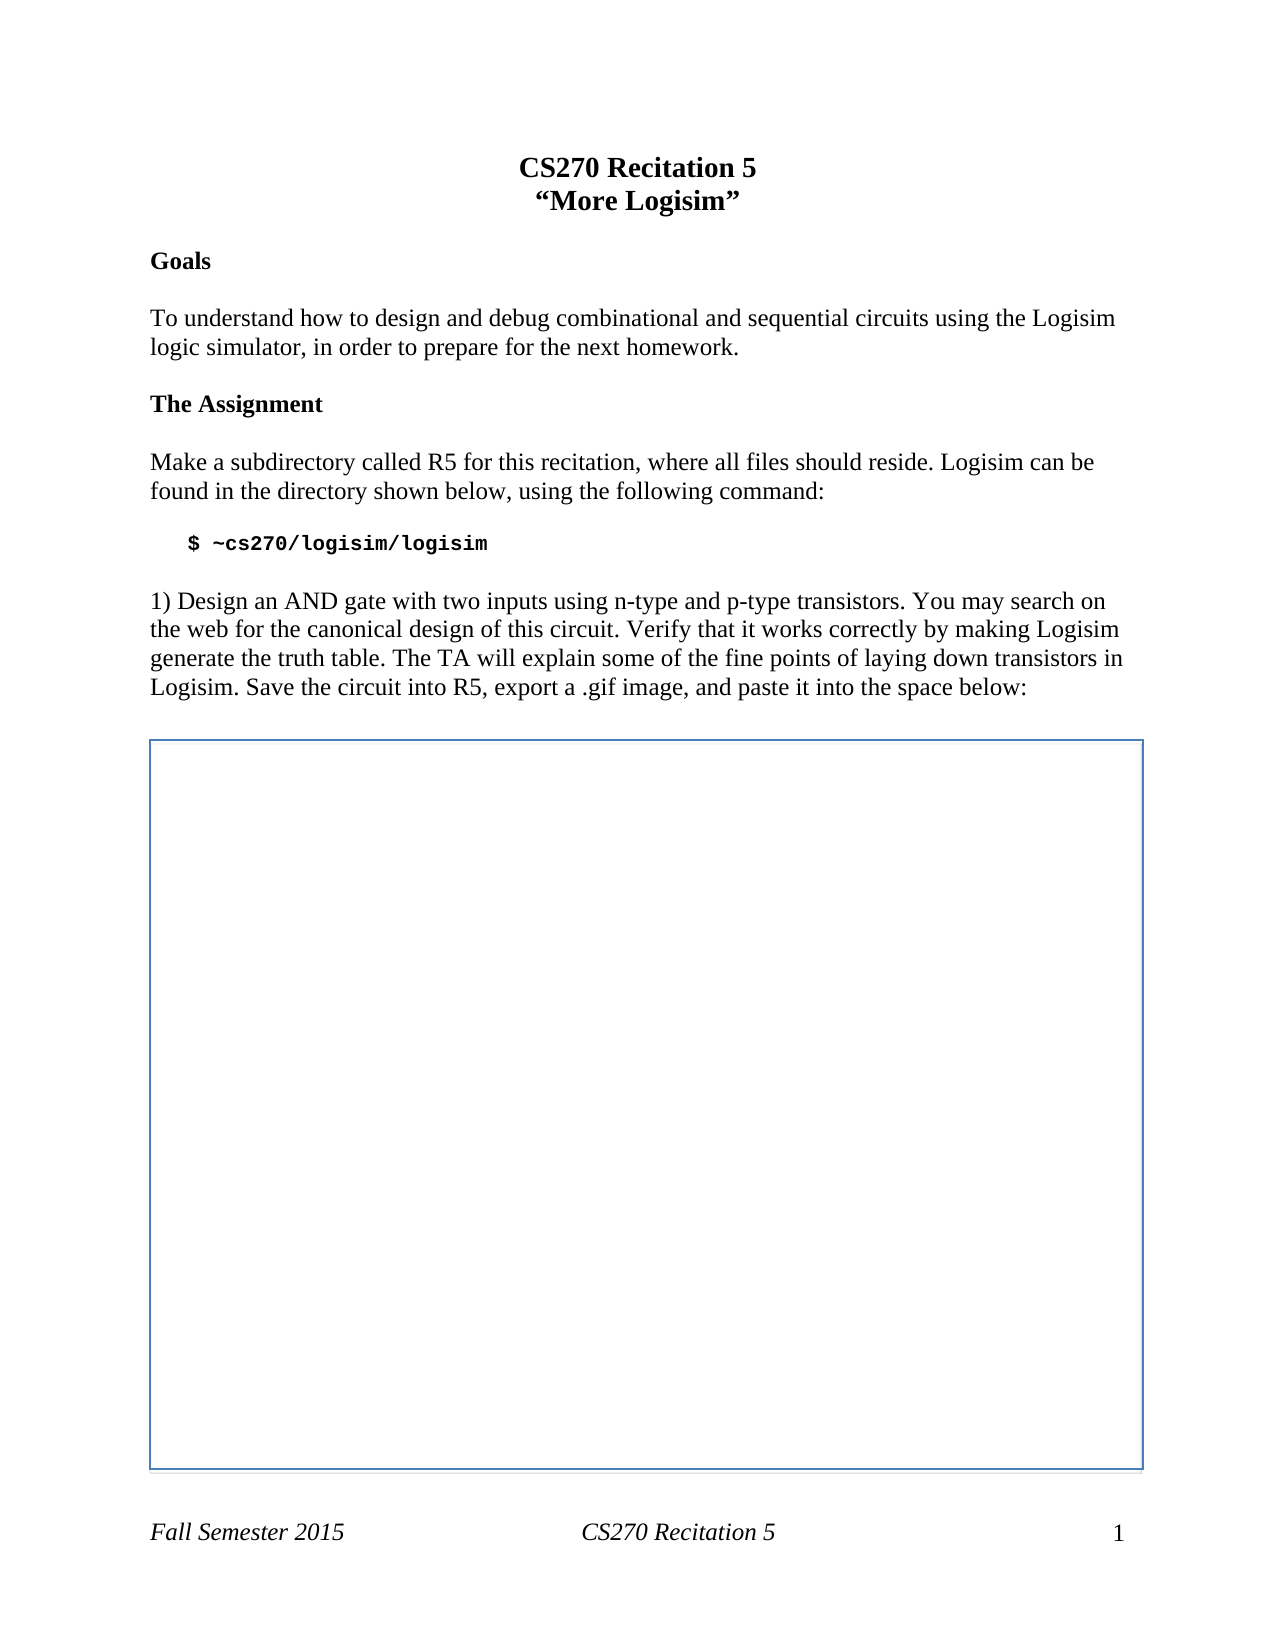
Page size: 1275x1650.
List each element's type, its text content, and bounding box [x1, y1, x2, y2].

text Make a subdirectory called R5 for this recitation, where all files should reside. Logisim can be found in the directory shown below, using the following command: [150, 447, 1125, 504]
text 1) Design an AND gate with two inputs using n-type and p-type transistors. You may search on the web for the canonical design of this circuit. Verify that it works correctly by making Logisim generate the truth table. The TA will explain some of the fine points of laying down transistors in Logisim. Save the circuit into R5, export a .gif image, and paste it into the space below: [150, 586, 1125, 701]
text The Assignment [150, 389, 1125, 418]
text “More Logisim” [150, 183, 1125, 217]
text To understand how to design and debug combinational and sequential circuits using the Logisim logic simulator, in order to prepare for the next homework. [150, 303, 1125, 361]
text Goals [150, 246, 1125, 274]
text CS270 Recitation 5 [150, 150, 1125, 183]
text $ ~cs270/logisim/logisim [187, 533, 1125, 557]
